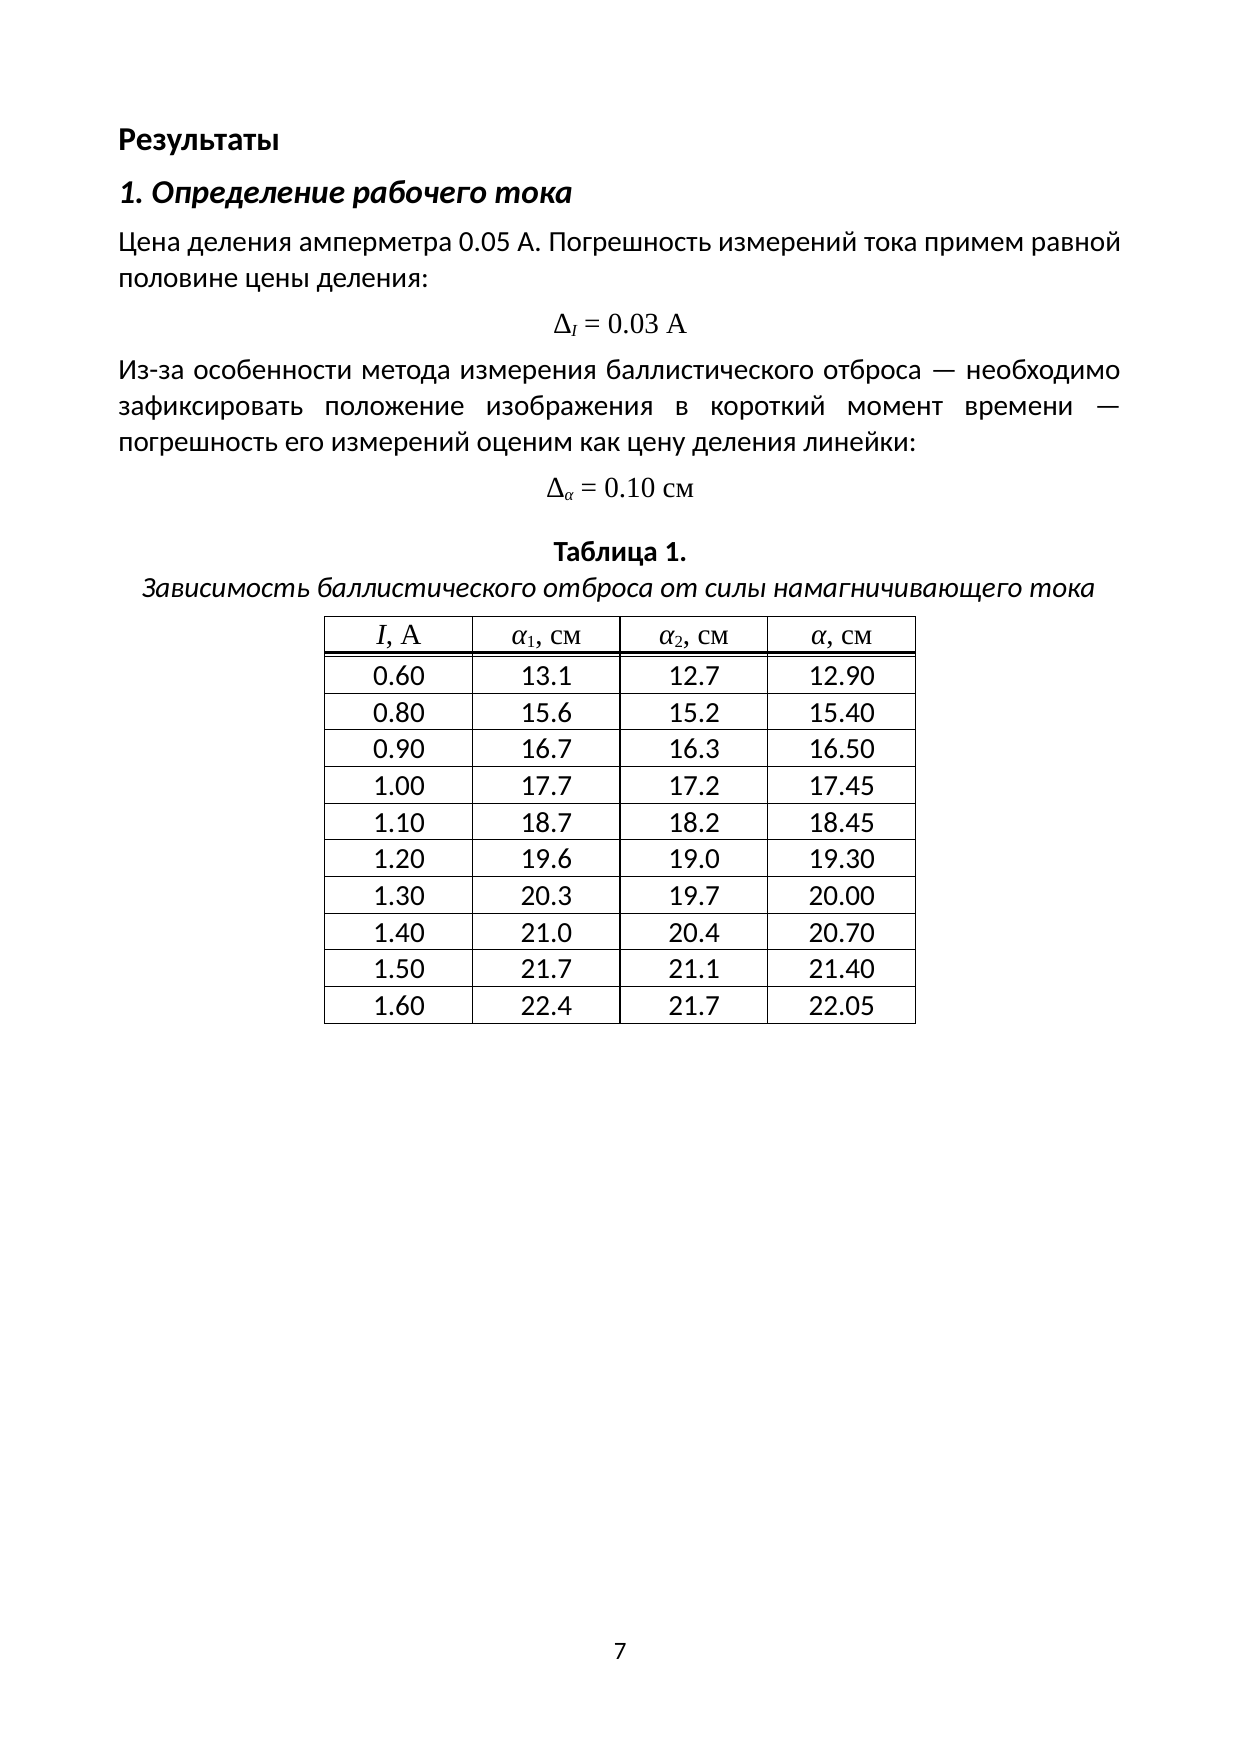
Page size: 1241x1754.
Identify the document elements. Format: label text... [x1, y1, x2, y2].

table_cell 13.1 [473, 657, 619, 693]
table_cell 21.1 [621, 950, 767, 986]
text Из-за особенности метода измерения баллистического отброса — необходимо зафиксировать положение изображения в короткий момент времени — погрешность его измерений оценим как цену деления линейки: [118, 351, 1122, 458]
text ∆α = 0.10 см [118, 470, 1122, 504]
table_header α1, см [473, 617, 619, 651]
table_header α, см [768, 617, 915, 651]
table_cell 15.6 [473, 694, 619, 729]
subtitle Определение рабочего тока [118, 171, 1122, 211]
table_cell 19.6 [473, 840, 619, 876]
table_cell 21.40 [768, 950, 915, 986]
table_cell 17.45 [768, 767, 915, 803]
table_cell 18.45 [768, 804, 915, 839]
table_cell 16.3 [621, 730, 767, 766]
table_cell 20.00 [768, 877, 915, 913]
table_cell 22.4 [473, 987, 619, 1023]
subtitle Результаты [118, 118, 1122, 159]
table_cell 0.90 [325, 730, 472, 766]
table_cell 15.2 [621, 694, 767, 729]
table_cell 12.90 [768, 657, 915, 693]
table_cell 20.3 [473, 877, 619, 913]
table_cell 22.05 [768, 987, 915, 1023]
text ∆I = 0.03 А [118, 306, 1122, 340]
table_cell 1.50 [325, 950, 472, 986]
table_cell 1.00 [325, 767, 472, 803]
table_cell 19.30 [768, 840, 915, 876]
table_cell 16.7 [473, 730, 619, 766]
text Цена деления амперметра 0.05 А. Погрешность измерений тока примем равной половине цены деления: [118, 223, 1122, 294]
table_cell 20.4 [621, 914, 767, 949]
table_cell 21.7 [473, 950, 619, 986]
table_cell 19.0 [621, 840, 767, 876]
table_header α2, см [621, 617, 767, 651]
table_cell 17.2 [621, 767, 767, 803]
table_cell 1.10 [325, 804, 472, 839]
table_cell 21.7 [621, 987, 767, 1023]
table_cell 18.2 [621, 804, 767, 839]
table_cell 12.7 [621, 657, 767, 693]
table_cell 18.7 [473, 804, 619, 839]
table_cell 1.40 [325, 914, 472, 949]
text Таблица 1. Зависимость баллистического отброса от силы намагничивающего тока [118, 533, 1122, 604]
table_cell 17.7 [473, 767, 619, 803]
table_cell 1.20 [325, 840, 472, 876]
table_cell 21.0 [473, 914, 619, 949]
table_cell 20.70 [768, 914, 915, 949]
table_cell 19.7 [621, 877, 767, 913]
table_cell 16.50 [768, 730, 915, 766]
table_cell 1.30 [325, 877, 472, 913]
table_cell 15.40 [768, 694, 915, 729]
table_cell 1.60 [325, 987, 472, 1023]
table_cell 0.60 [325, 657, 472, 693]
table_header I, А [325, 617, 472, 651]
table_cell 0.80 [325, 694, 472, 729]
